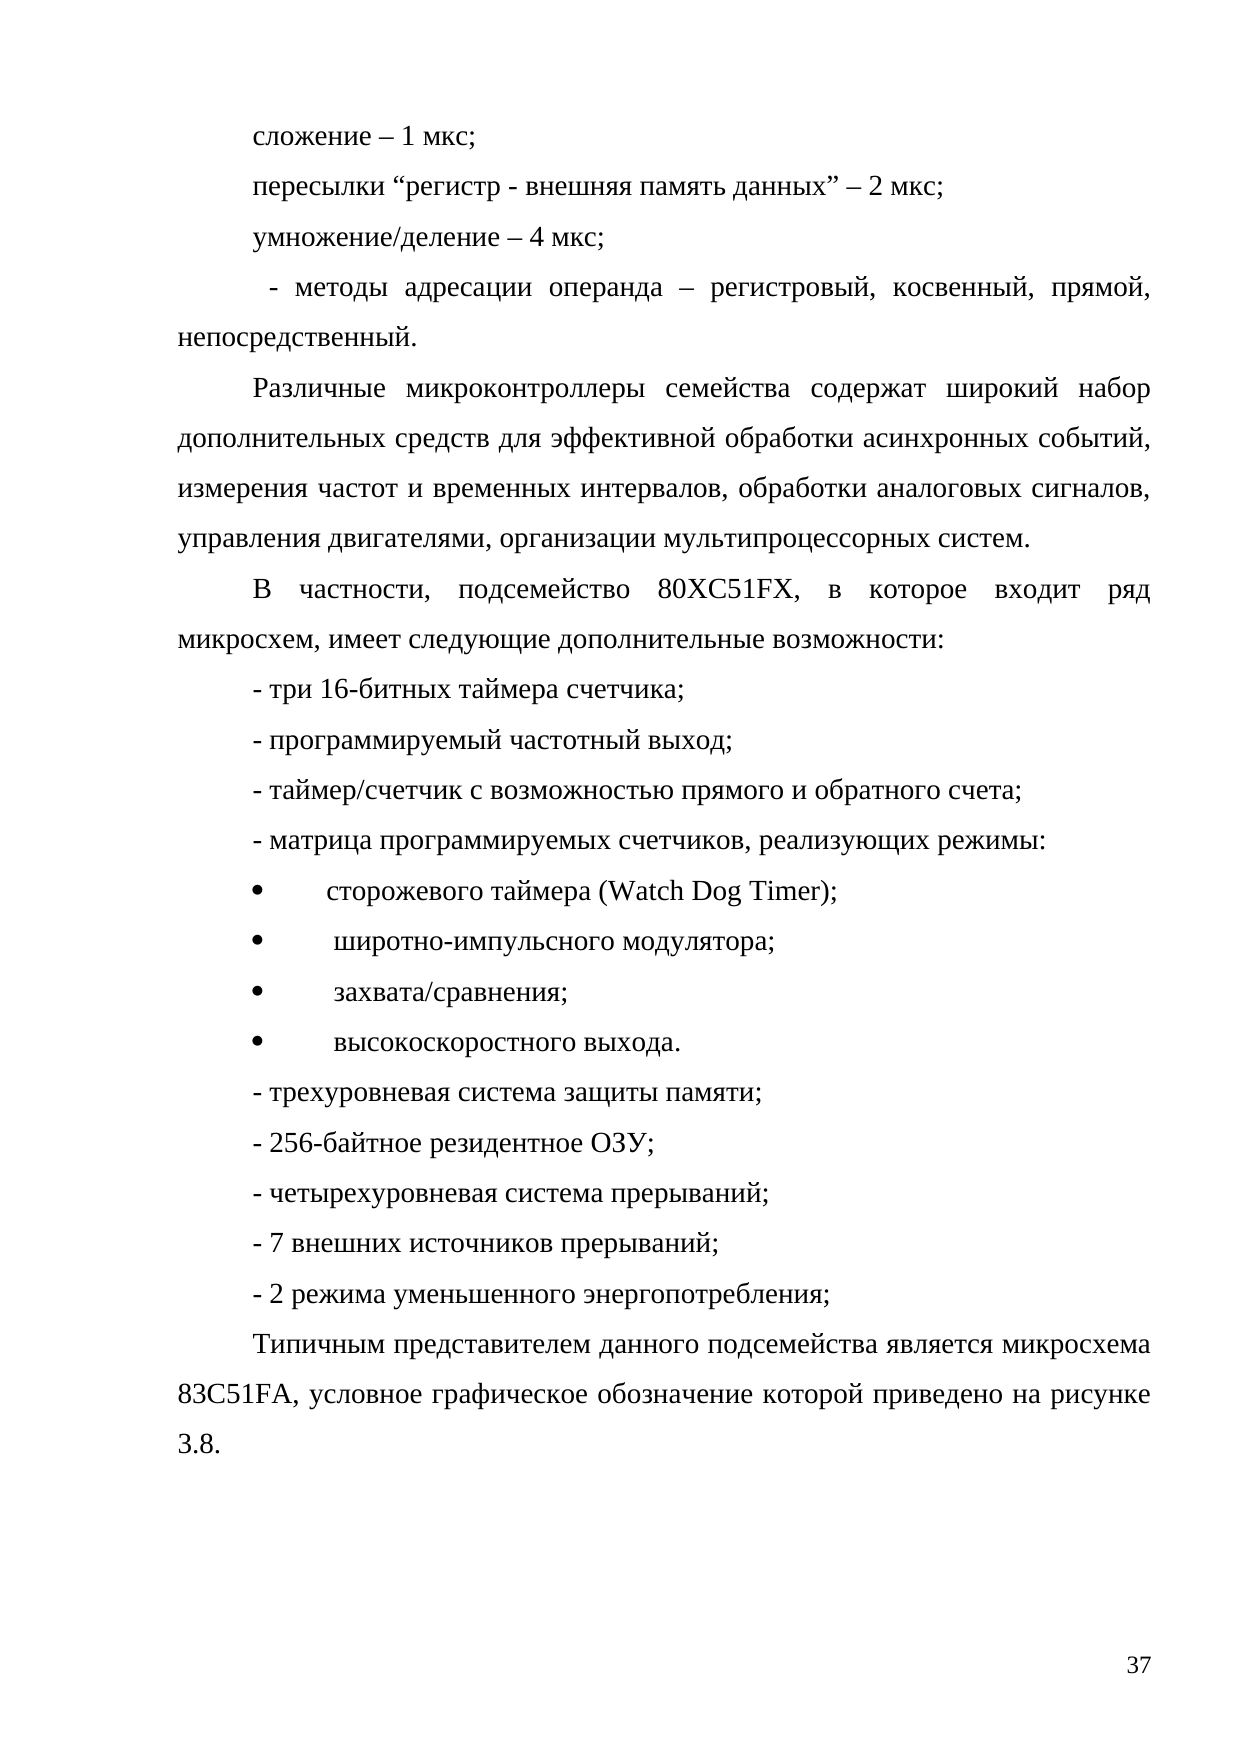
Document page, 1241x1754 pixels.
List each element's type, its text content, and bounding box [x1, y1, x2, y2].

text пересылки “регистр - внешняя память данных” – 2 мкс; [177, 168, 1152, 202]
text - 256-байтное резидентное ОЗУ; [177, 1125, 1152, 1158]
text В частности, подсемейство 80XC51FX, в которое входит ряд микросхем, имеет следующие дополнительные возможности: [177, 571, 1152, 655]
text Различные микроконтроллеры семейства содержат широкий набор дополнительных средств для эффективной обработки асинхронных событий, измерения частот и временных интервалов, обработки аналоговых сигналов, управления двигателями, организации мультипроцессорных систем. [177, 370, 1152, 554]
text - три 16-битных таймера счетчика; [177, 672, 1152, 705]
list высокоскоростного выхода. [177, 1024, 1152, 1058]
text - таймер/счетчик с возможностью прямого и обратного счета; [177, 772, 1152, 806]
text - методы адресации операнда – регистровый, косвенный, прямой, непосредственный. [177, 269, 1152, 353]
text сложение – 1 мкс; [177, 118, 1152, 152]
list широтно-импульсного модулятора; [177, 923, 1152, 957]
text - программируемый частотный выход; [177, 722, 1152, 755]
list сторожевого таймера (Watch Dog Timer); [177, 873, 1152, 906]
list захвата/сравнения; [177, 974, 1152, 1007]
text - матрица программируемых счетчиков, реализующих режимы: [177, 822, 1152, 856]
text - трехуровневая система защиты памяти; [177, 1074, 1152, 1108]
text - 7 внешних источников прерываний; [177, 1225, 1152, 1259]
text Типичным представителем данного подсемейства является микросхема 83C51FA, условное графическое обозначение которой приведено на рисунке 3.8. [177, 1326, 1152, 1460]
text умножение/деление – 4 мкс; [177, 219, 1152, 252]
text - 2 режима уменьшенного энергопотребления; [177, 1276, 1152, 1309]
text - четырехуровневая система прерываний; [177, 1175, 1152, 1209]
